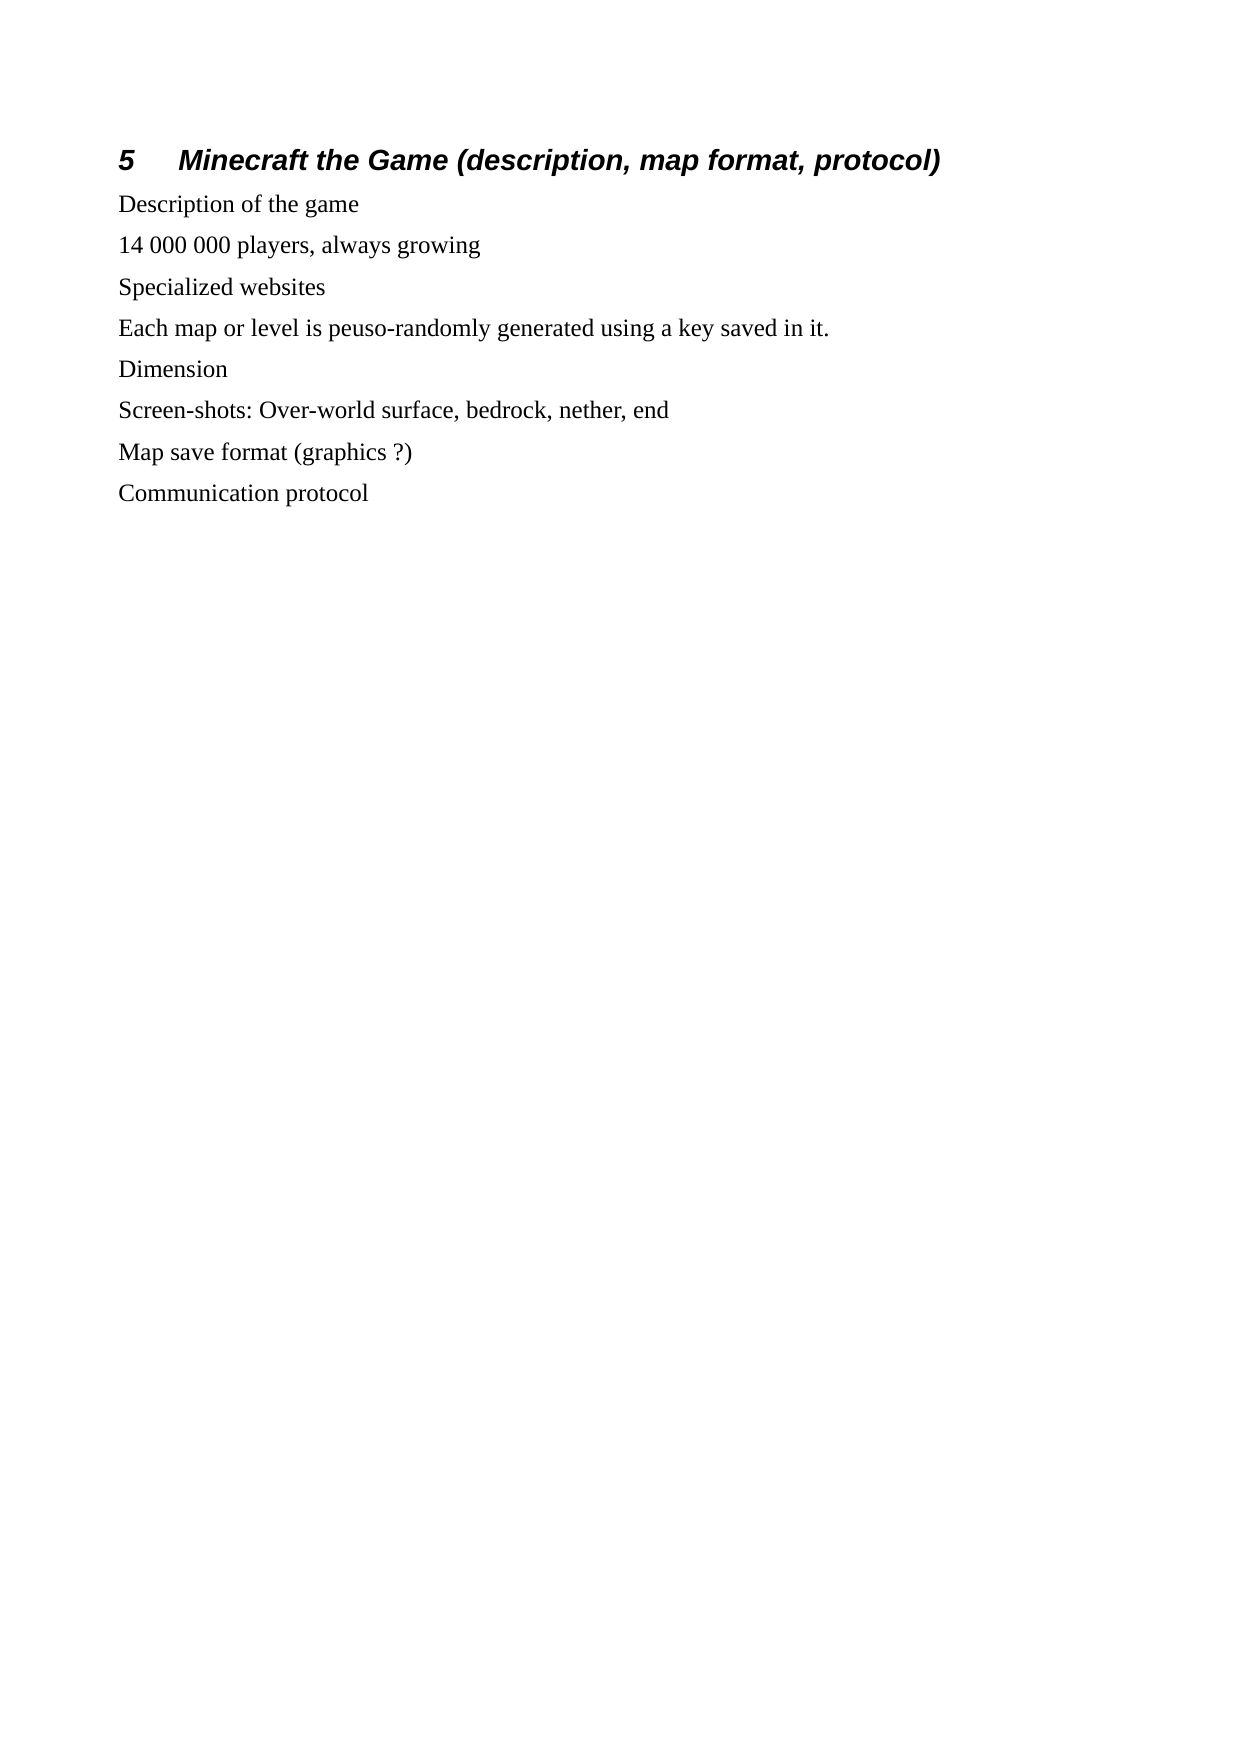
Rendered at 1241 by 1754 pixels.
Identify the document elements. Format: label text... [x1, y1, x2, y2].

subtitle Minecraft the Game (description, map format, protocol) [118, 143, 1122, 177]
text Map save format (graphics ?) [118, 437, 1122, 465]
text Communication protocol [118, 478, 1122, 507]
text Dimension [118, 354, 1122, 383]
text 14 000 000 players, always growing [118, 230, 1122, 259]
text Each map or level is peuso-randomly generated using a key saved in it. [118, 313, 1122, 342]
text Description of the game [118, 189, 1122, 218]
text Screen-shots: Over-world surface, bedrock, nether, end [118, 395, 1122, 424]
text Specialized websites [118, 272, 1122, 300]
